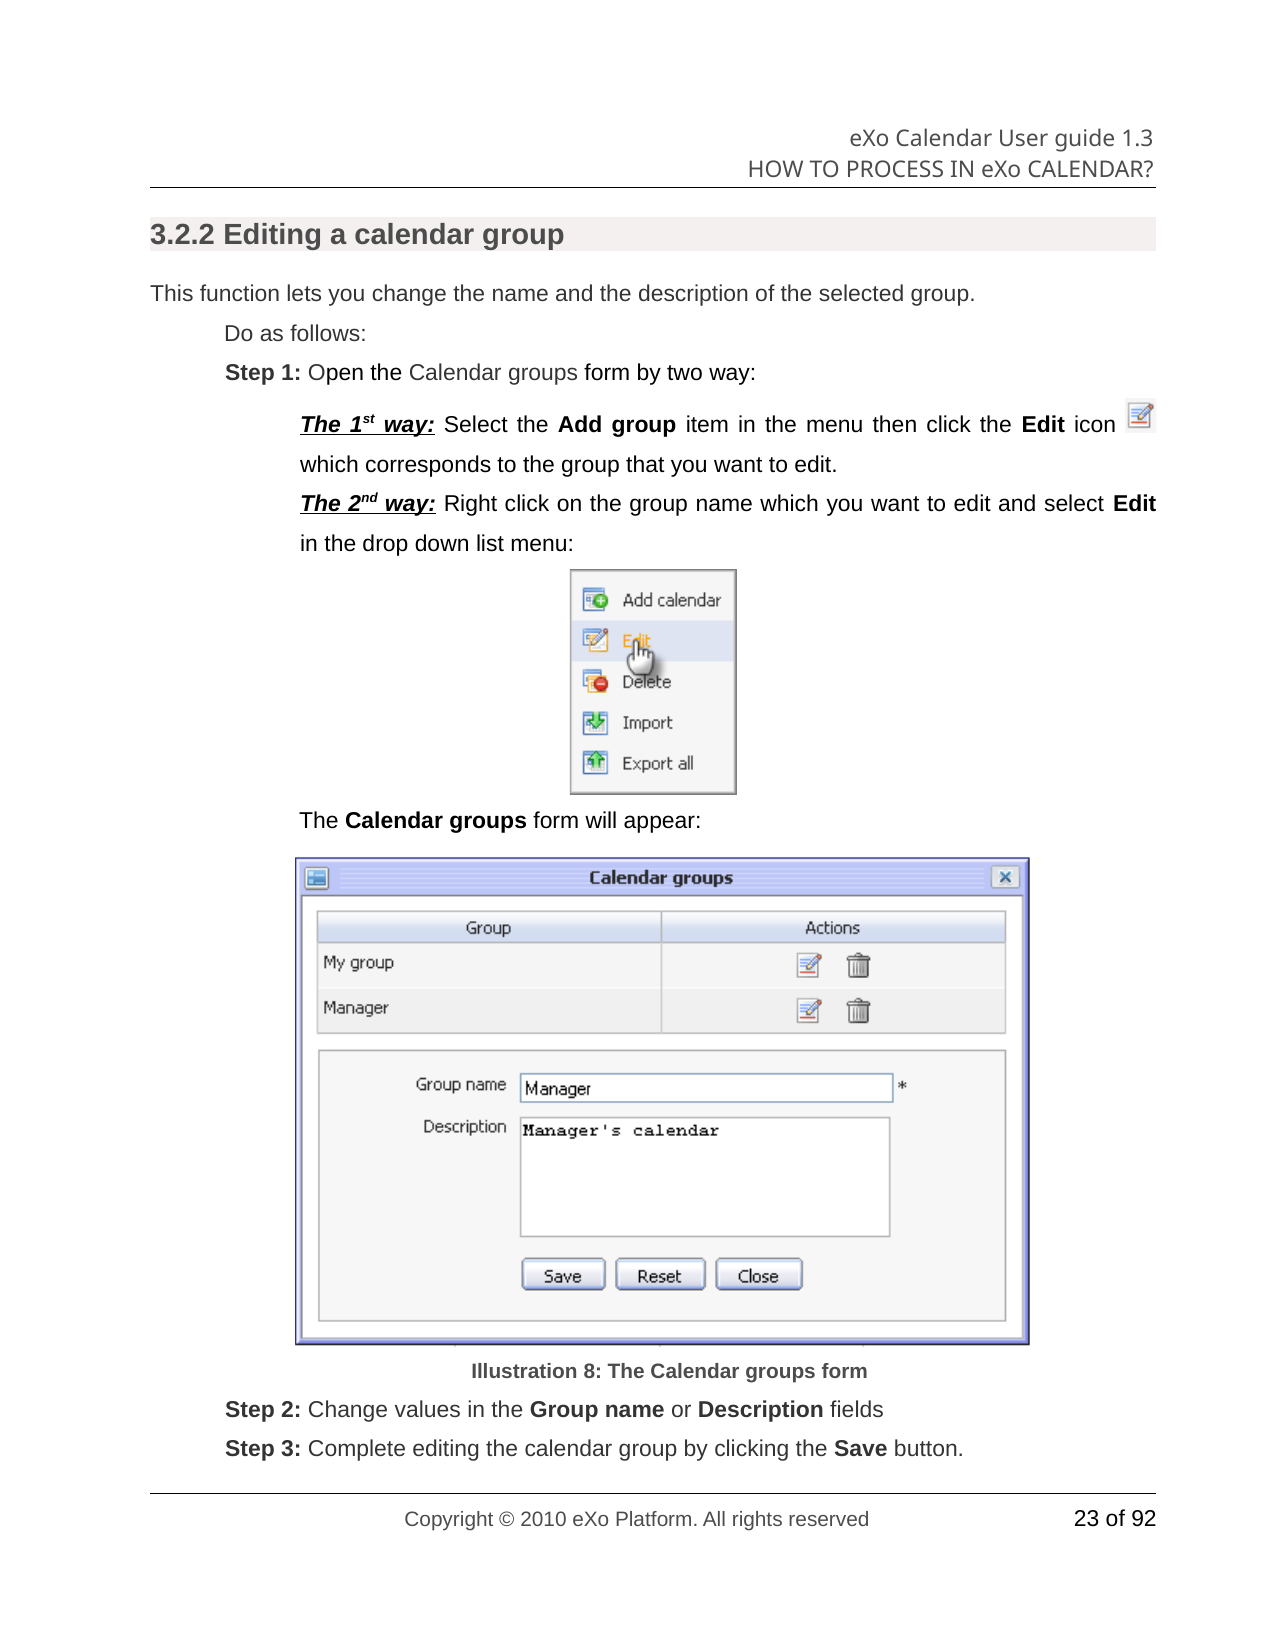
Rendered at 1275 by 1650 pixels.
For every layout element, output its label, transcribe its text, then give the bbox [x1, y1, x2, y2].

list The 1st way: Select the Add group item in the menu then click the Edit icon which corresponds to the group that you want to edit. [262, 398, 1156, 477]
list The Calendar groups form will appear: [261, 569, 1156, 834]
list Step 2: Change values in the Group name or Description fields [187, 847, 1156, 1422]
list Step 3: Complete editing the calendar group by clicking the Save button. [187, 1435, 1156, 1462]
text This function lets you change the name and the description of the selected group. [150, 280, 1156, 306]
subtitle Editing a calendar group [150, 217, 1156, 251]
list The 2nd way: Right click on the group name which you want to edit and select Edit in the drop down list menu: [262, 490, 1156, 556]
picture [569, 569, 737, 795]
list Illustration 8: The Calendar groups form [302, 869, 1037, 1383]
text Do as follows: [224, 319, 1156, 346]
list Step 1: Open the Calendar groups form by two way: [187, 359, 1156, 385]
picture [295, 856, 1030, 1347]
picture [1125, 398, 1157, 433]
